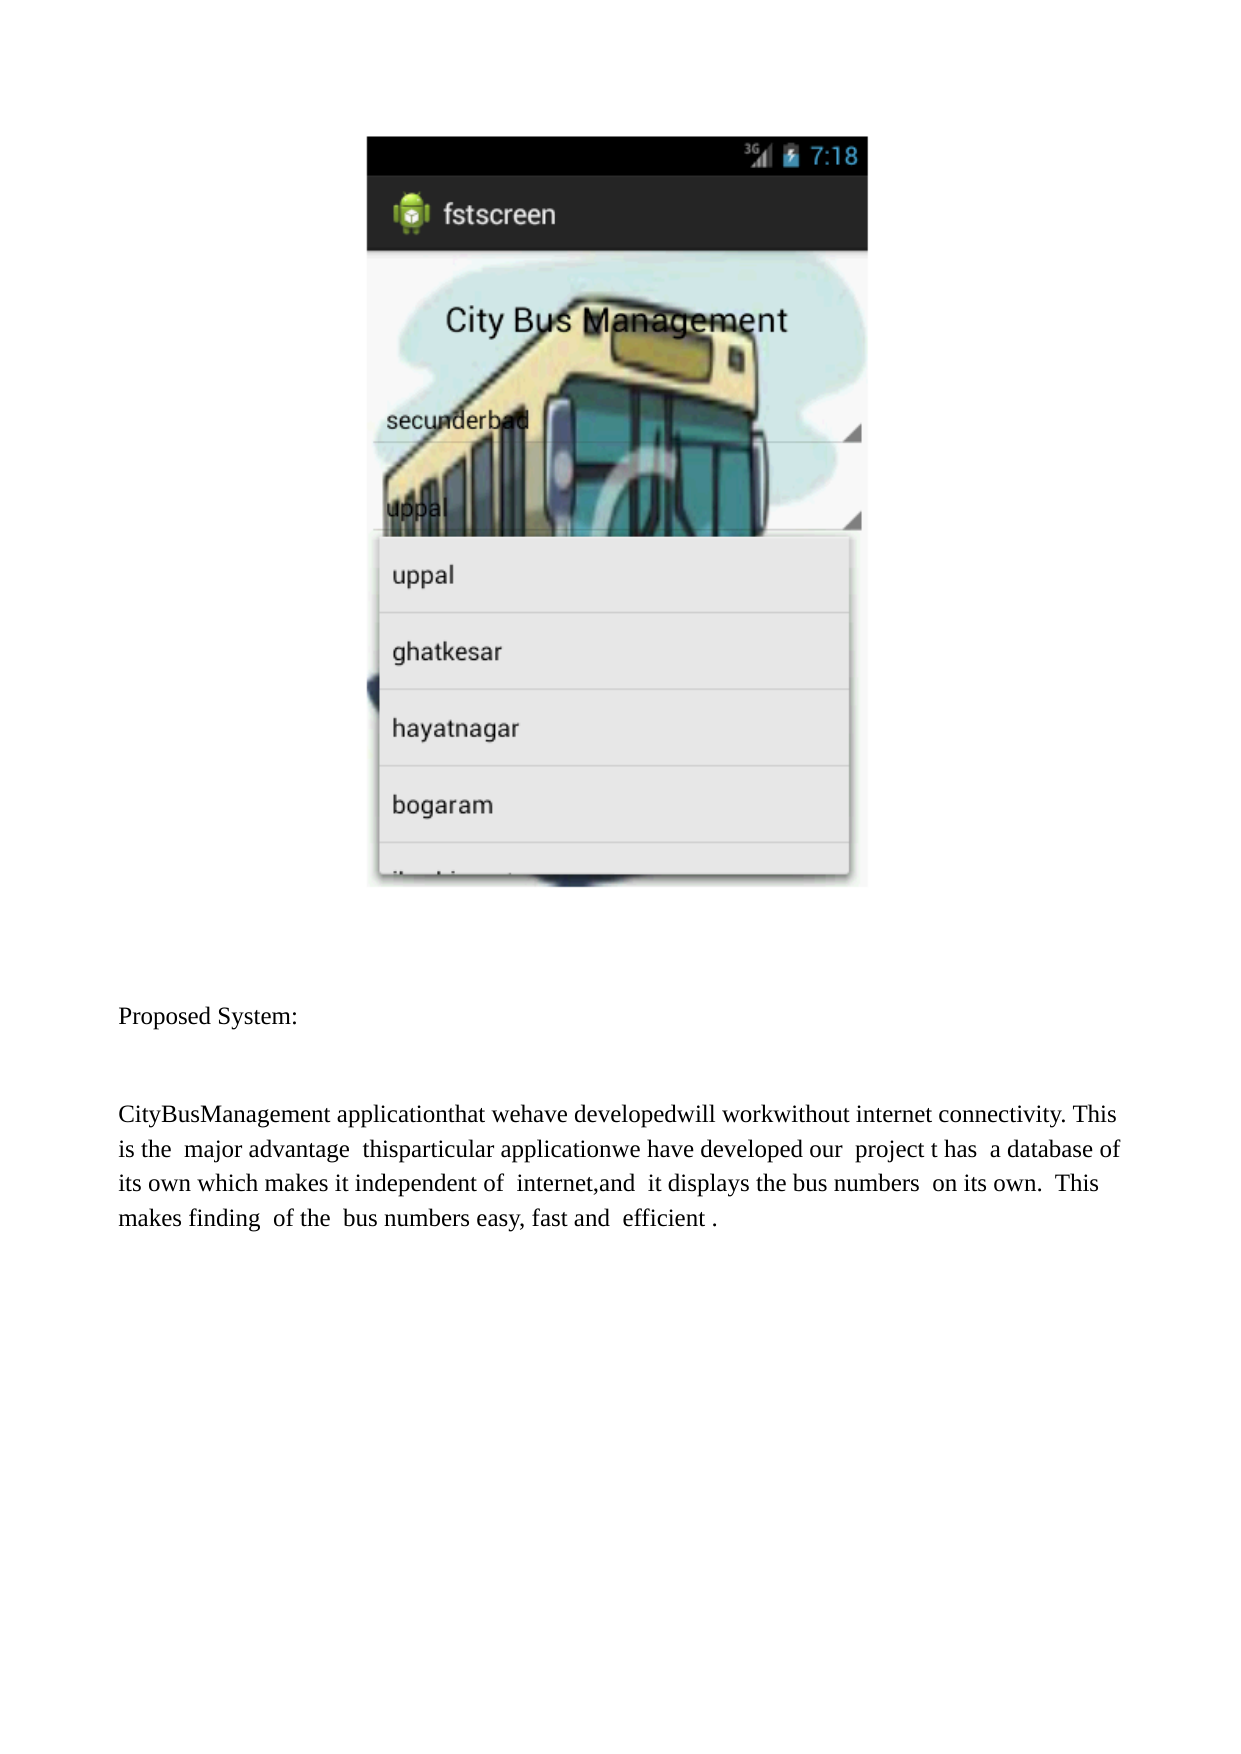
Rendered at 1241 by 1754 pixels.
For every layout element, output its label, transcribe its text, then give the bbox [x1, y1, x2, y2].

text Proposed System: [118, 1001, 1122, 1030]
picture [314, 118, 926, 895]
text CityBusManagement applicationthat wehave developedwill workwithout internet connectivity. This is the major advantage thisparticular applicationwe have developed our project t has a database of its own which makes it independent of internet,and it displays the bus numbers on its own. This makes finding of the bus numbers easy, fast and efficient . [118, 1099, 1122, 1232]
